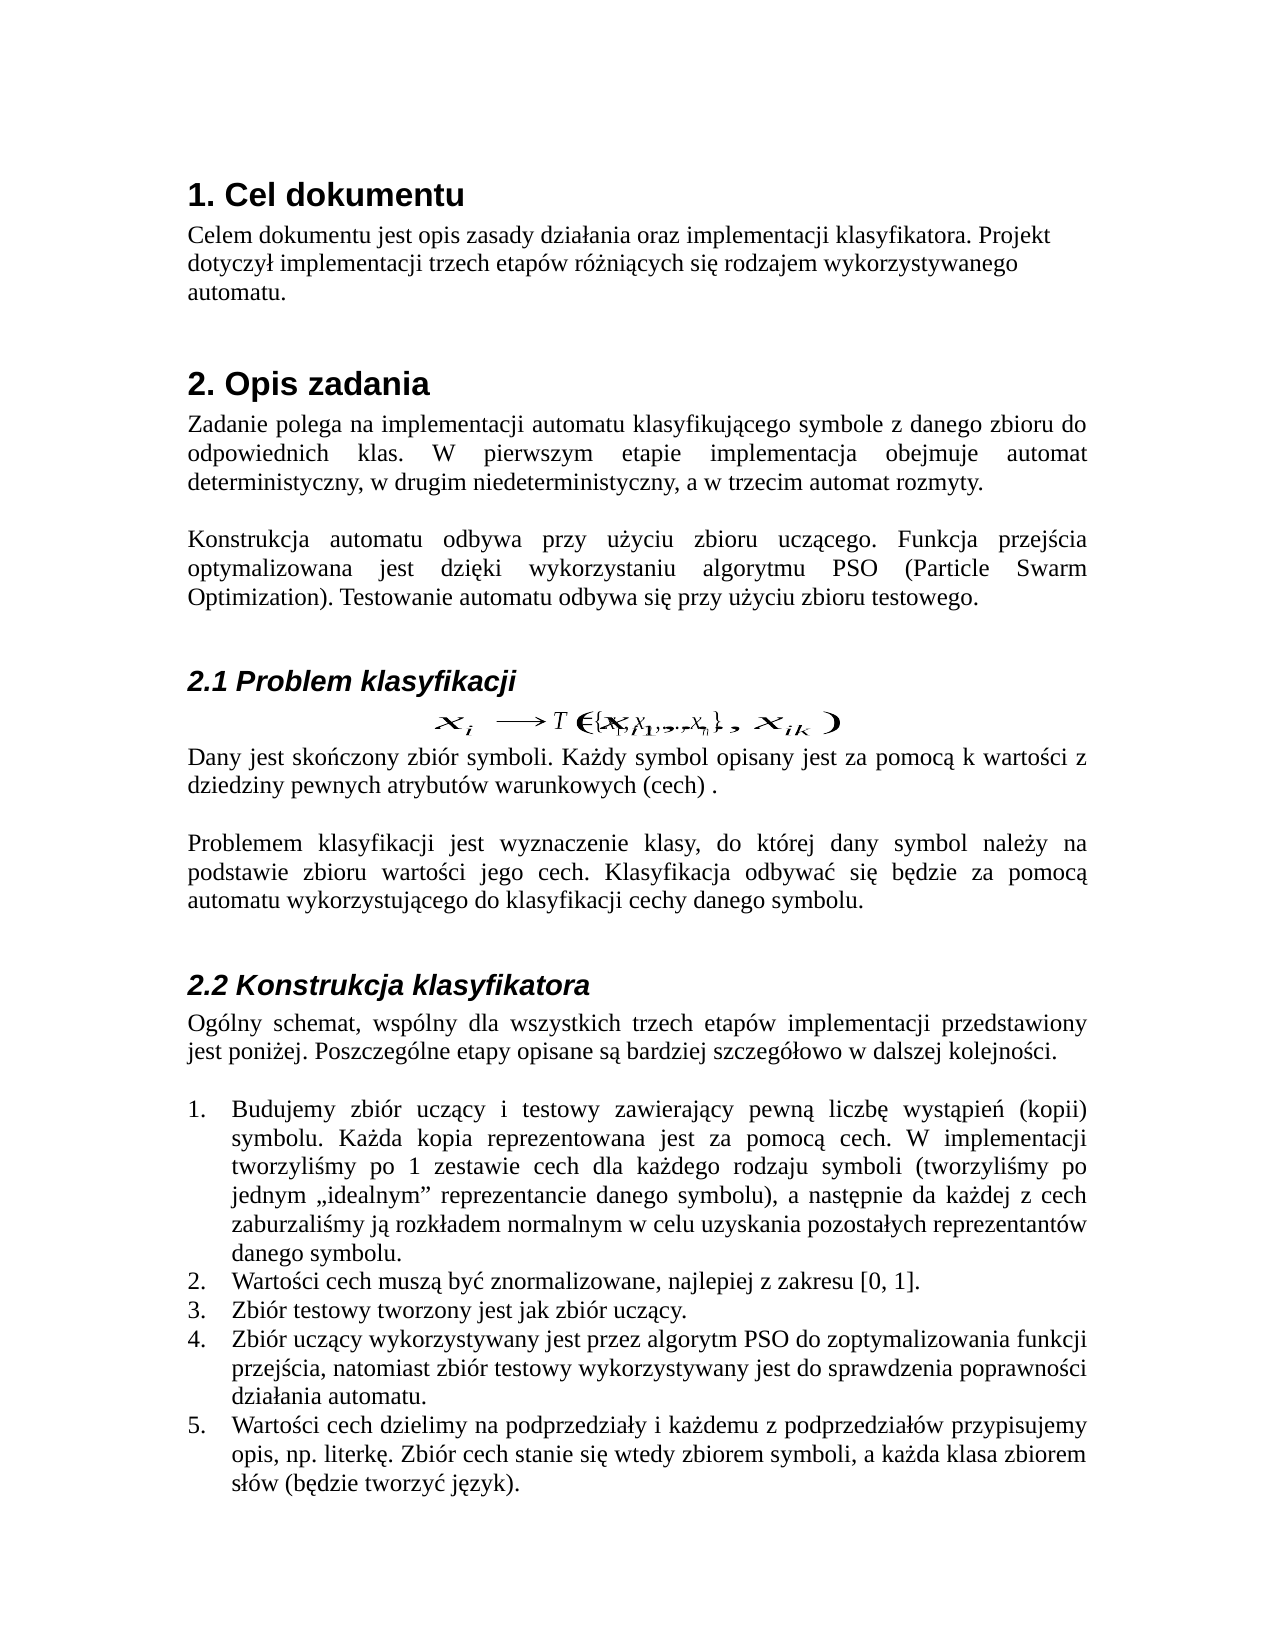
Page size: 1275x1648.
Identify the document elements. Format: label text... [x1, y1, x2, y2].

subtitle 2.2 Konstrukcja klasyfikatora [187, 968, 1088, 1001]
subtitle 2. Opis zadania [187, 364, 1088, 403]
text Konstrukcja automatu odbywa przy użyciu zbioru uczącego. Funkcja przejścia optymalizowana jest dzięki wykorzystaniu algorytmu PSO (Particle Swarm Optimization). Testowanie automatu odbywa się przy użyciu zbioru testowego. [187, 524, 1088, 610]
list Zbiór uczący wykorzystywany jest przez algorytm PSO do zoptymalizowania funkcji przejścia, natomiast zbiór testowy wykorzystywany jest do sprawdzenia poprawności działania automatu. [187, 1324, 1088, 1410]
subtitle 2.1 Problem klasyfikacji [187, 664, 1088, 698]
subtitle 1. Cel dokumentu [187, 175, 1088, 213]
text Ogólny schemat, wspólny dla wszystkich trzech etapów implementacji przedstawiony jest poniżej. Poszczególne etapy opisane są bardziej szczegółowo w dalszej kolejności. [187, 1008, 1088, 1065]
list Wartości cech muszą być znormalizowane, najlepiej z zakresu [0, 1]. [187, 1266, 1088, 1295]
list Zbiór testowy tworzony jest jak zbiór uczący. [187, 1295, 1088, 1324]
list Budujemy zbiór uczący i testowy zawierający pewną liczbę wystąpień (kopii) symbolu. Każda kopia reprezentowana jest za pomocą cech. W implementacji tworzyliśmy po 1 zestawie cech dla każdego rodzaju symboli (tworzyliśmy po jednym „idealnym” reprezentancie danego symbolu), a następnie da każdej z cech zaburzaliśmy ją rozkładem normalnym w celu uzyskania pozostałych reprezentantów danego symbolu. [187, 1094, 1088, 1266]
text Zadanie polega na implementacji automatu klasyfikującego symbole z danego zbioru do odpowiednich klas. W pierwszym etapie implementacja obejmuje automat deterministyczny, w drugim niedeterministyczny, a w trzecim automat rozmyty. [187, 409, 1088, 495]
list Wartości cech dzielimy na podprzedziały i każdemu z podprzedziałów przypisujemy opis, np. literkę. Zbiór cech stanie się wtedy zbiorem symboli, a każda klasa zbiorem słów (będzie tworzyć język). [187, 1410, 1088, 1496]
text Celem dokumentu jest opis zasady działania oraz implementacji klasyfikatora. Projekt dotyczył implementacji trzech etapów różniących się rodzajem wykorzystywanego automatu. [187, 220, 1088, 306]
text Problemem klasyfikacji jest wyznaczenie klasy, do której dany symbol należy na podstawie zbioru wartości jego cech. Klasyfikacja odbywać się będzie za pomocą automatu wykorzystującego do klasyfikacji cechy danego symbolu. [187, 828, 1088, 914]
text Dany jest skończony zbiór symboli. Każdy symbol opisany jest za pomocą k wartości z dziedziny pewnych atrybutów warunkowych (cech) . [187, 704, 1088, 799]
